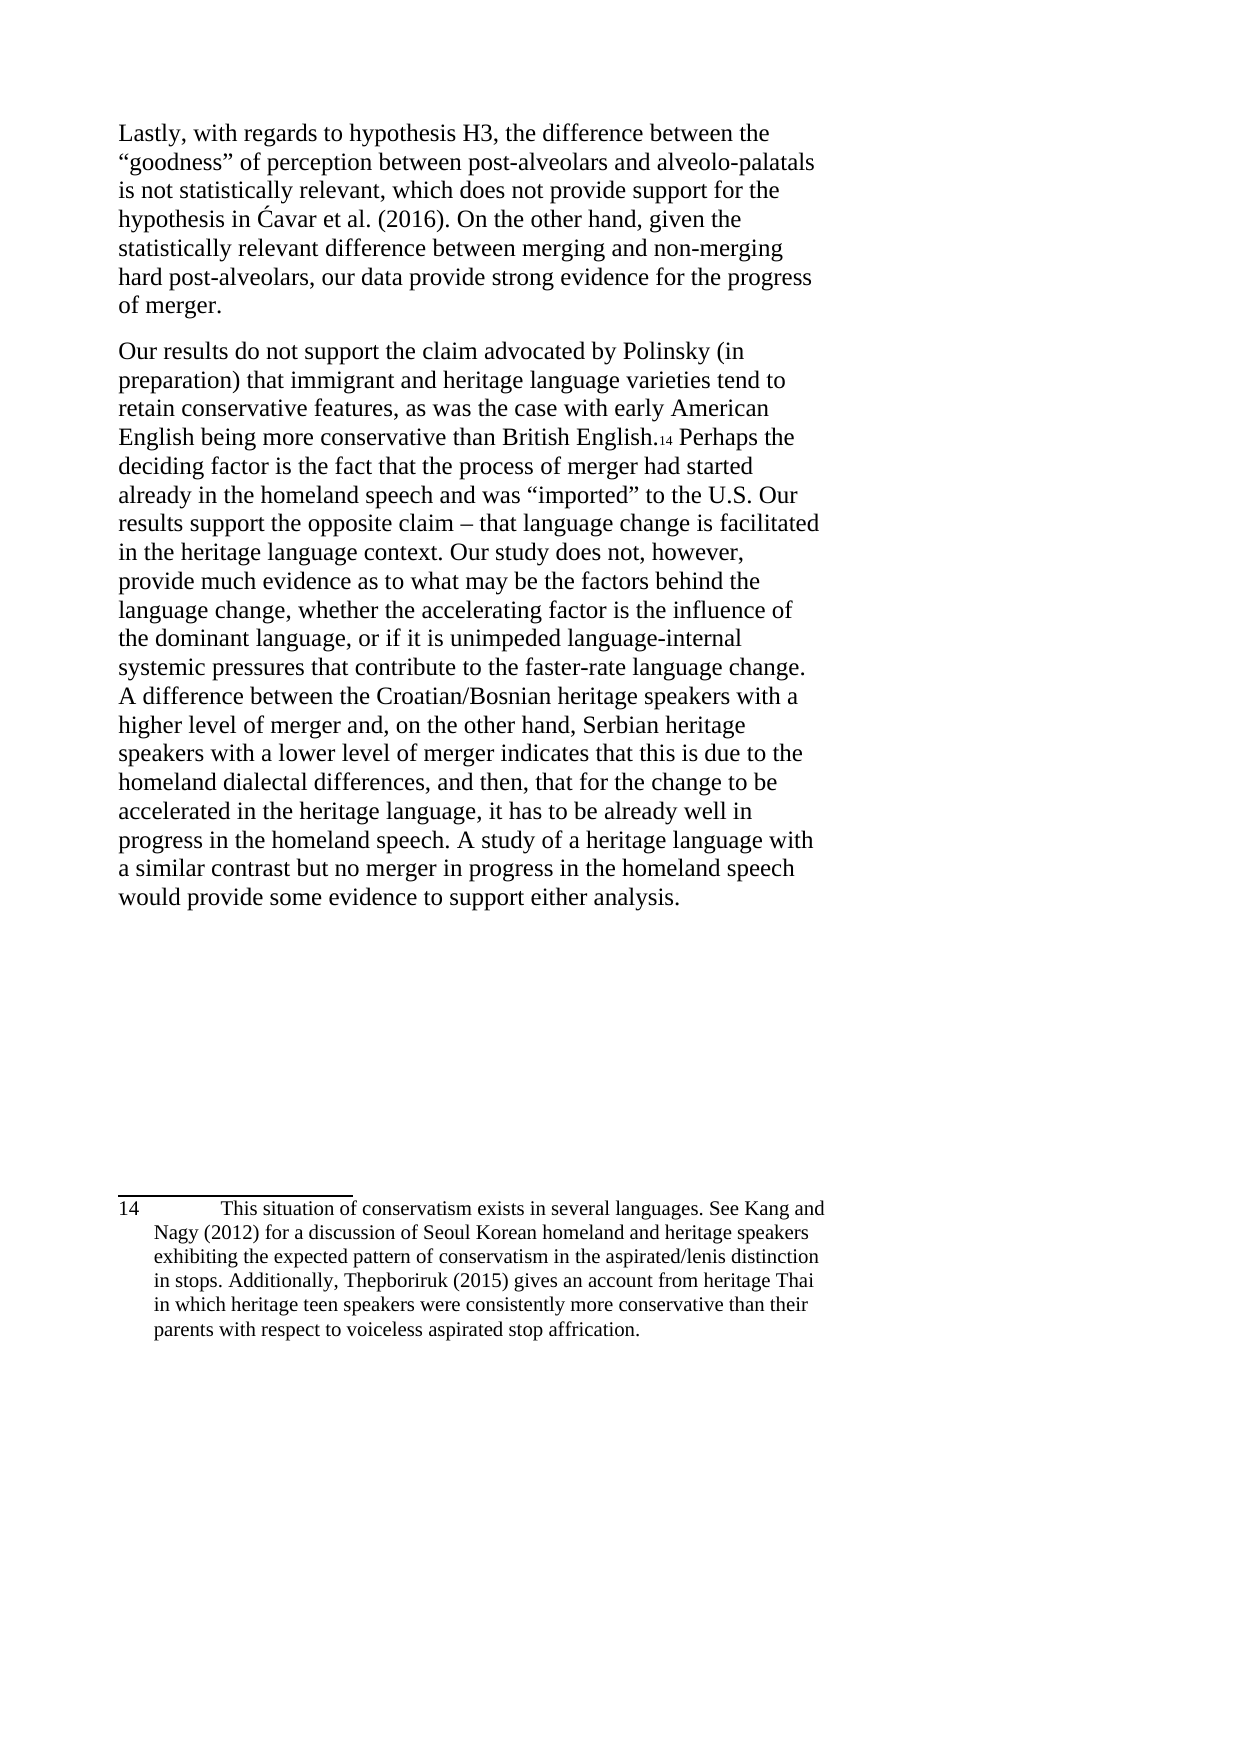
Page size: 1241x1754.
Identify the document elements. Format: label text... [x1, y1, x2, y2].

text This situation of conservatism exists in several languages. See Kang and Nagy (2012) for a discussion of Seoul Korean homeland and heritage speakers exhibiting the expected pattern of conservatism in the aspirated/lenis distinction in stops. Additionally, Thepboriruk (2015) gives an account from heritage Thai in which heritage teen speakers were consistently more conservative than their parents with respect to voiceless aspirated stop affrication. [118, 1196, 827, 1341]
text Lastly, with regards to hypothesis H3, the difference between the “goodness” of perception between post-alveolars and alveolo-palatals is not statistically relevant, which does not provide support for the hypothesis in Ćavar et al. (2016). On the other hand, given the statistically relevant difference between merging and non-merging hard post-alveolars, our data provide strong evidence for the progress of merger. [118, 118, 827, 319]
text Our results do not support the claim advocated by Polinsky (in preparation) that immigrant and heritage language varieties tend to retain conservative features, as was the case with early American English being more conservative than British English. Perhaps the deciding factor is the fact that the process of merger had started already in the homeland speech and was “imported” to the U.S. Our results support the opposite claim – that language change is facilitated in the heritage language context. Our study does not, however, provide much evidence as to what may be the factors behind the language change, whether the accelerating factor is the influence of the dominant language, or if it is unimpeded language-internal systemic pressures that contribute to the faster-rate language change. A difference between the Croatian/Bosnian heritage speakers with a higher level of merger and, on the other hand, Serbian heritage speakers with a lower level of merger indicates that this is due to the homeland dialectal differences, and then, that for the change to be accelerated in the heritage language, it has to be already well in progress in the homeland speech. A study of a heritage language with a similar contrast but no merger in progress in the homeland speech would provide some evidence to support either analysis. [118, 336, 827, 911]
